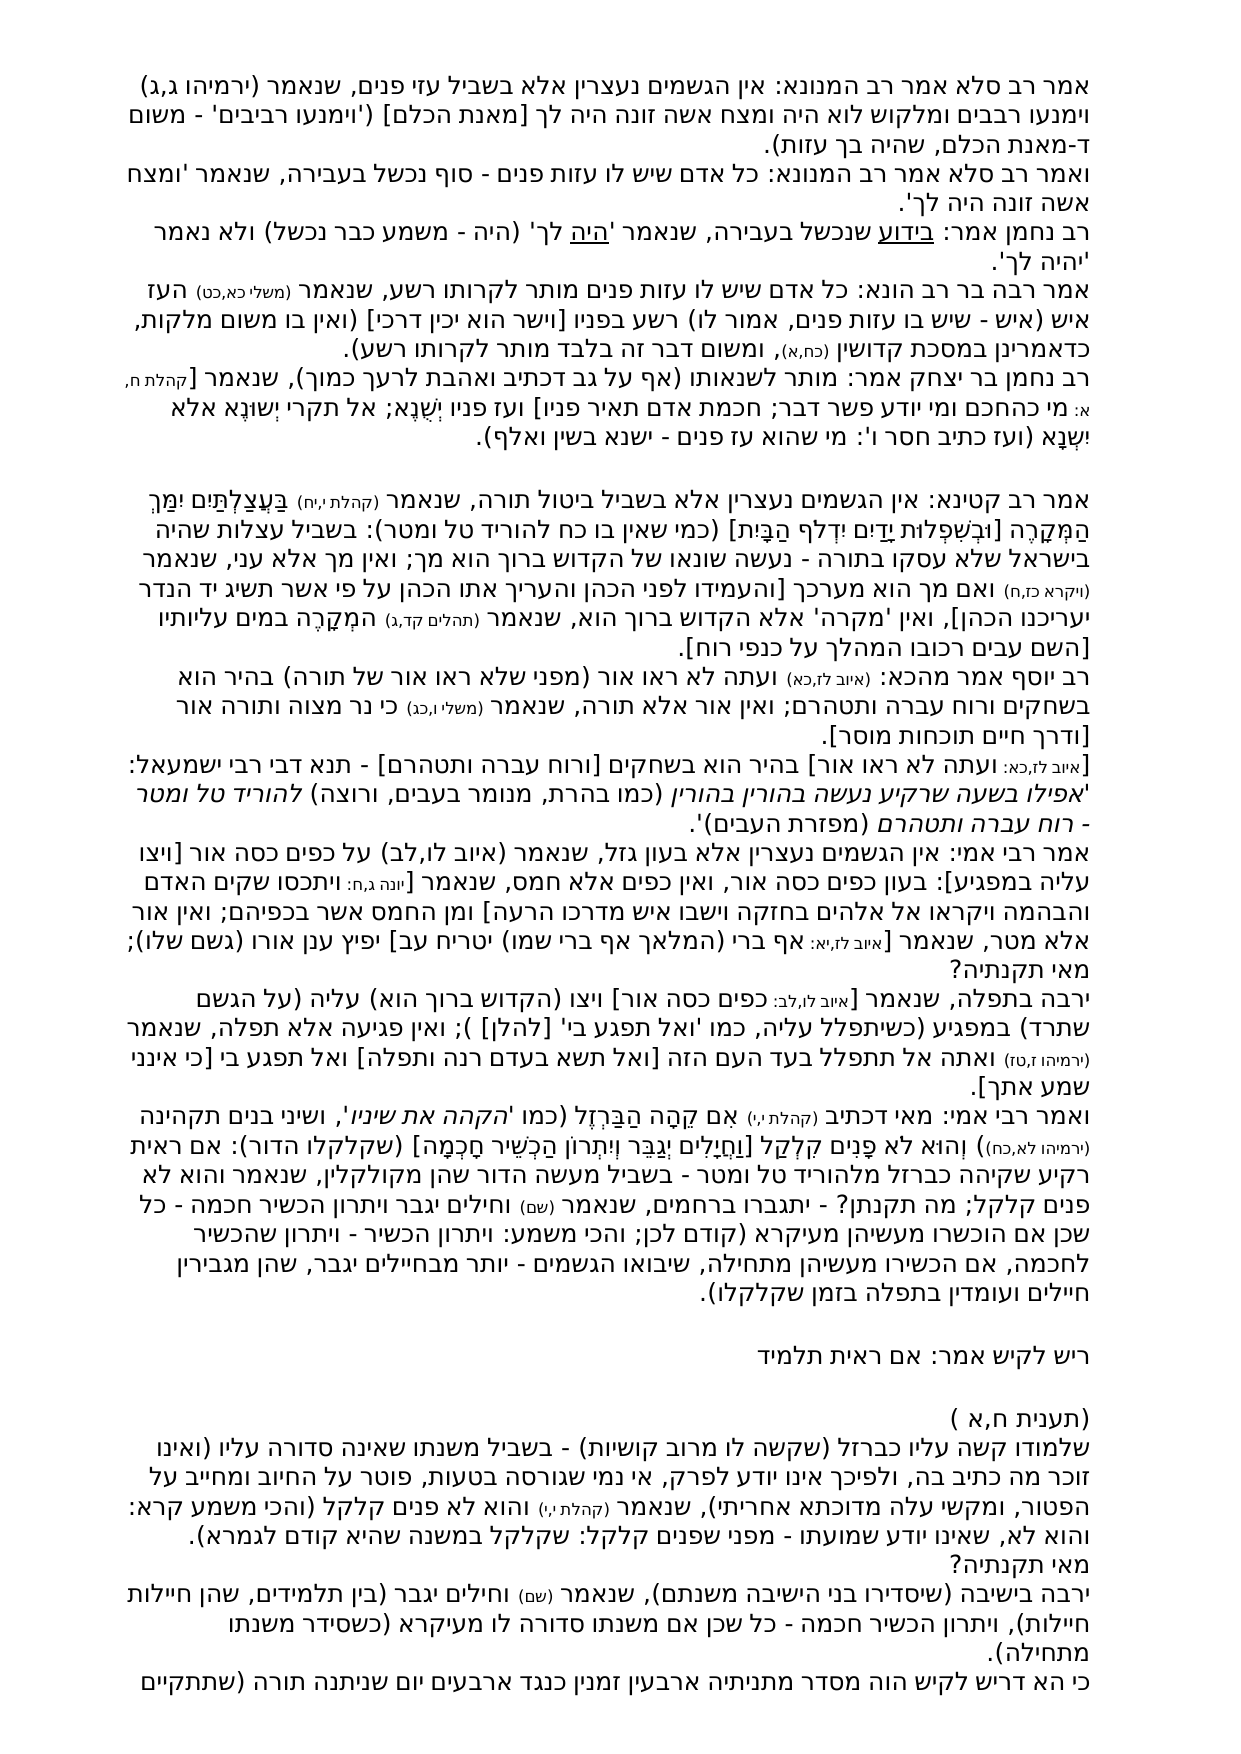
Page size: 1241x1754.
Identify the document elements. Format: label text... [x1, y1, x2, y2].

text רב נחמן אמר: בידוע שנכשל בעבירה, שנאמר 'היה לך' (היה - משמע כבר נכשל) ולא נאמר 'יהיה לך'. [120, 217, 1090, 276]
text כי הא דריש לקיש הוה מסדר מתניתיה ארבעין זמנין כנגד ארבעים יום שניתנה תורה (שתתקיים [120, 1667, 1090, 1696]
text אמר רב קטינא: אין הגשמים נעצרין אלא בשביל ביטול תורה, שנאמר (קהלת י,יח) בַּעֲצַלְתַּיִם יִמַּךְ הַמְּקָרֶה [וּבְשִׁפְלוּת יָדַיִם יִדְלֹף הַבָּיִת] (כמי שאין בו כח להוריד טל ומטר): בשביל עצלות שהיה בישראל שלא עסקו בתורה - נעשה שונאו של הקדוש ברוך הוא מך; ואין מך אלא עני, שנאמר (ויקרא כז,ח) ואם מך הוא מערכך [והעמידו לפני הכהן והעריך אתו הכהן על פי אשר תשיג יד הנדר יעריכנו הכהן], ואין 'מקרה' אלא הקדוש ברוך הוא, שנאמר (תהלים קד,ג) המְקָרֶה במים עליותיו [השם עבים רכובו המהלך על כנפי רוח]. [120, 486, 1090, 662]
text ירבה בתפלה, שנאמר [איוב לו,לב: כפים כסה אור] ויצו (הקדוש ברוך הוא) עליה (על הגשם שתרד) במפגיע (כשיתפלל עליה, כמו 'ואל תפגע בי' [להלן] ); ואין פגיעה אלא תפלה, שנאמר (ירמיהו ז,טז) ואתה אל תתפלל בעד העם הזה [ואל תשא בעדם רנה ותפלה] ואל תפגע בי [כי אינני שמע אתך]. [120, 984, 1090, 1102]
text רב יוסף אמר מהכא: (איוב לז,כא) ועתה לא ראו אור (מפני שלא ראו אור של תורה) בהיר הוא בשחקים ורוח עברה ותטהרם; ואין אור אלא תורה, שנאמר (משלי ו,כג) כי נר מצוה ותורה אור [ודרך חיים תוכחות מוסר]. [120, 662, 1090, 750]
text מאי תקנתיה? [120, 1551, 1090, 1580]
text ריש לקיש אמר: אם ראית תלמיד [120, 1341, 1090, 1370]
text מאי תקנתיה? [120, 955, 1090, 984]
text ואמר רבי אמי: מאי דכתיב (קהלת י,י) אִם קֵהָה הַבַּרְזֶל (כמו 'הקהה את שיניו', ושיני בנים תקהינה (ירמיהו לא,כח)) וְהוּא לֹא פָנִים קִלְקַל [וַחֲיָלִים יְגַבֵּר וְיִתְרוֹן הַכְשֵׁיר חָכְמָה] (שקלקלו הדור): אם ראית רקיע שקיהה כברזל מלהוריד טל ומטר - בשביל מעשה הדור שהן מקולקלין, שנאמר והוא לא פנים קלקל; מה תקנתן? - יתגברו ברחמים, שנאמר (שם) וחילים יגבר ויתרון הכשיר חכמה - כל שכן אם הוכשרו מעשיהן מעיקרא (קודם לכן; והכי משמע: ויתרון הכשיר - ויתרון שהכשיר לחכמה, אם הכשירו מעשיהן מתחילה, שיבואו הגשמים - יותר מבחיילים יגבר, שהן מגבירין חיילים ועומדין בתפלה בזמן שקלקלו). [120, 1102, 1090, 1307]
text שלמודו קשה עליו כברזל (שקשה לו מרוב קושיות) - בשביל משנתו שאינה סדורה עליו (ואינו זוכר מה כתיב בה, ולפיכך אינו יודע לפרק, אי נמי שגורסה בטעות, פוטר על החיוב ומחייב על הפטור, ומקשי עלה מדוכתא אחריתי), שנאמר (קהלת י,י) והוא לא פנים קלקל (והכי משמע קרא: והוא לא, שאינו יודע שמועתו - מפני שפנים קלקל: שקלקל במשנה שהיא קודם לגמרא). [120, 1433, 1090, 1551]
text ואמר רב סלא אמר רב המנונא: כל אדם שיש לו עזות פנים - סוף נכשל בעבירה, שנאמר 'ומצח אשה זונה היה לך'. [120, 159, 1090, 217]
text אמר רבי אמי: אין הגשמים נעצרין אלא בעון גזל, שנאמר (איוב לו,לב) על כפים כסה אור [ויצו עליה במפגיע]: בעון כפים כסה אור, ואין כפים אלא חמס, שנאמר [יונה ג,ח: ויתכסו שקים האדם והבהמה ויקראו אל אלהים בחזקה וישבו איש מדרכו הרעה] ומן החמס אשר בכפיהם; ואין אור אלא מטר, שנאמר [איוב לז,יא: אף ברי (המלאך אף ברי שמו) יטריח עב] יפיץ ענן אורו (גשם שלו); [120, 838, 1090, 955]
text [איוב לז,כא: ועתה לא ראו אור] בהיר הוא בשחקים [ורוח עברה ותטהרם] - תנא דבי רבי ישמעאל: 'אפילו בשעה שרקיע נעשה בהורין בהורין (כמו בהרת, מנומר בעבים, ורוצה) להוריד טל ומטר - רוח עברה ותטהרם (מפזרת העבים)'. [120, 750, 1090, 838]
text אמר רבה בר רב הונא: כל אדם שיש לו עזות פנים מותר לקרותו רשע, שנאמר (משלי כא,כט) העז איש (איש - שיש בו עזות פנים, אמור לו) רשע בפניו [וישר הוא יכין דרכי] (ואין בו משום מלקות, כדאמרינן במסכת קדושין (כח,א), ומשום דבר זה בלבד מותר לקרותו רשע). [120, 276, 1090, 364]
text ירבה בישיבה (שיסדירו בני הישיבה משנתם), שנאמר (שם) וחילים יגבר (בין תלמידים, שהן חיילות חיילות), ויתרון הכשיר חכמה - כל שכן אם משנתו סדורה לו מעיקרא (כשסידר משנתו מתחילה). [120, 1580, 1090, 1667]
text רב נחמן בר יצחק אמר: מותר לשנאותו (אף על גב דכתיב ואהבת לרעך כמוך), שנאמר [קהלת ח,א: מי כהחכם ומי יודע פשר דבר; חכמת אדם תאיר פניו] ועז פניו יְשֻׁנֶא; אל תקרי יְשוּנֶא אלא יִשְנָא (ועז כתיב חסר ו': מי שהוא עז פנים - ישנא בשין ואלף). [120, 364, 1090, 452]
text אמר רב סלא אמר רב המנונא: אין הגשמים נעצרין אלא בשביל עזי פנים, שנאמר (ירמיהו ג,ג) וימנעו רבבים ומלקוש לוא היה ומצח אשה זונה היה לך [מאנת הכלם] ('וימנעו רביבים' - משום ד-מאנת הכלם, שהיה בך עזות). [120, 71, 1090, 159]
text (תענית ח,א ) [120, 1404, 1090, 1433]
